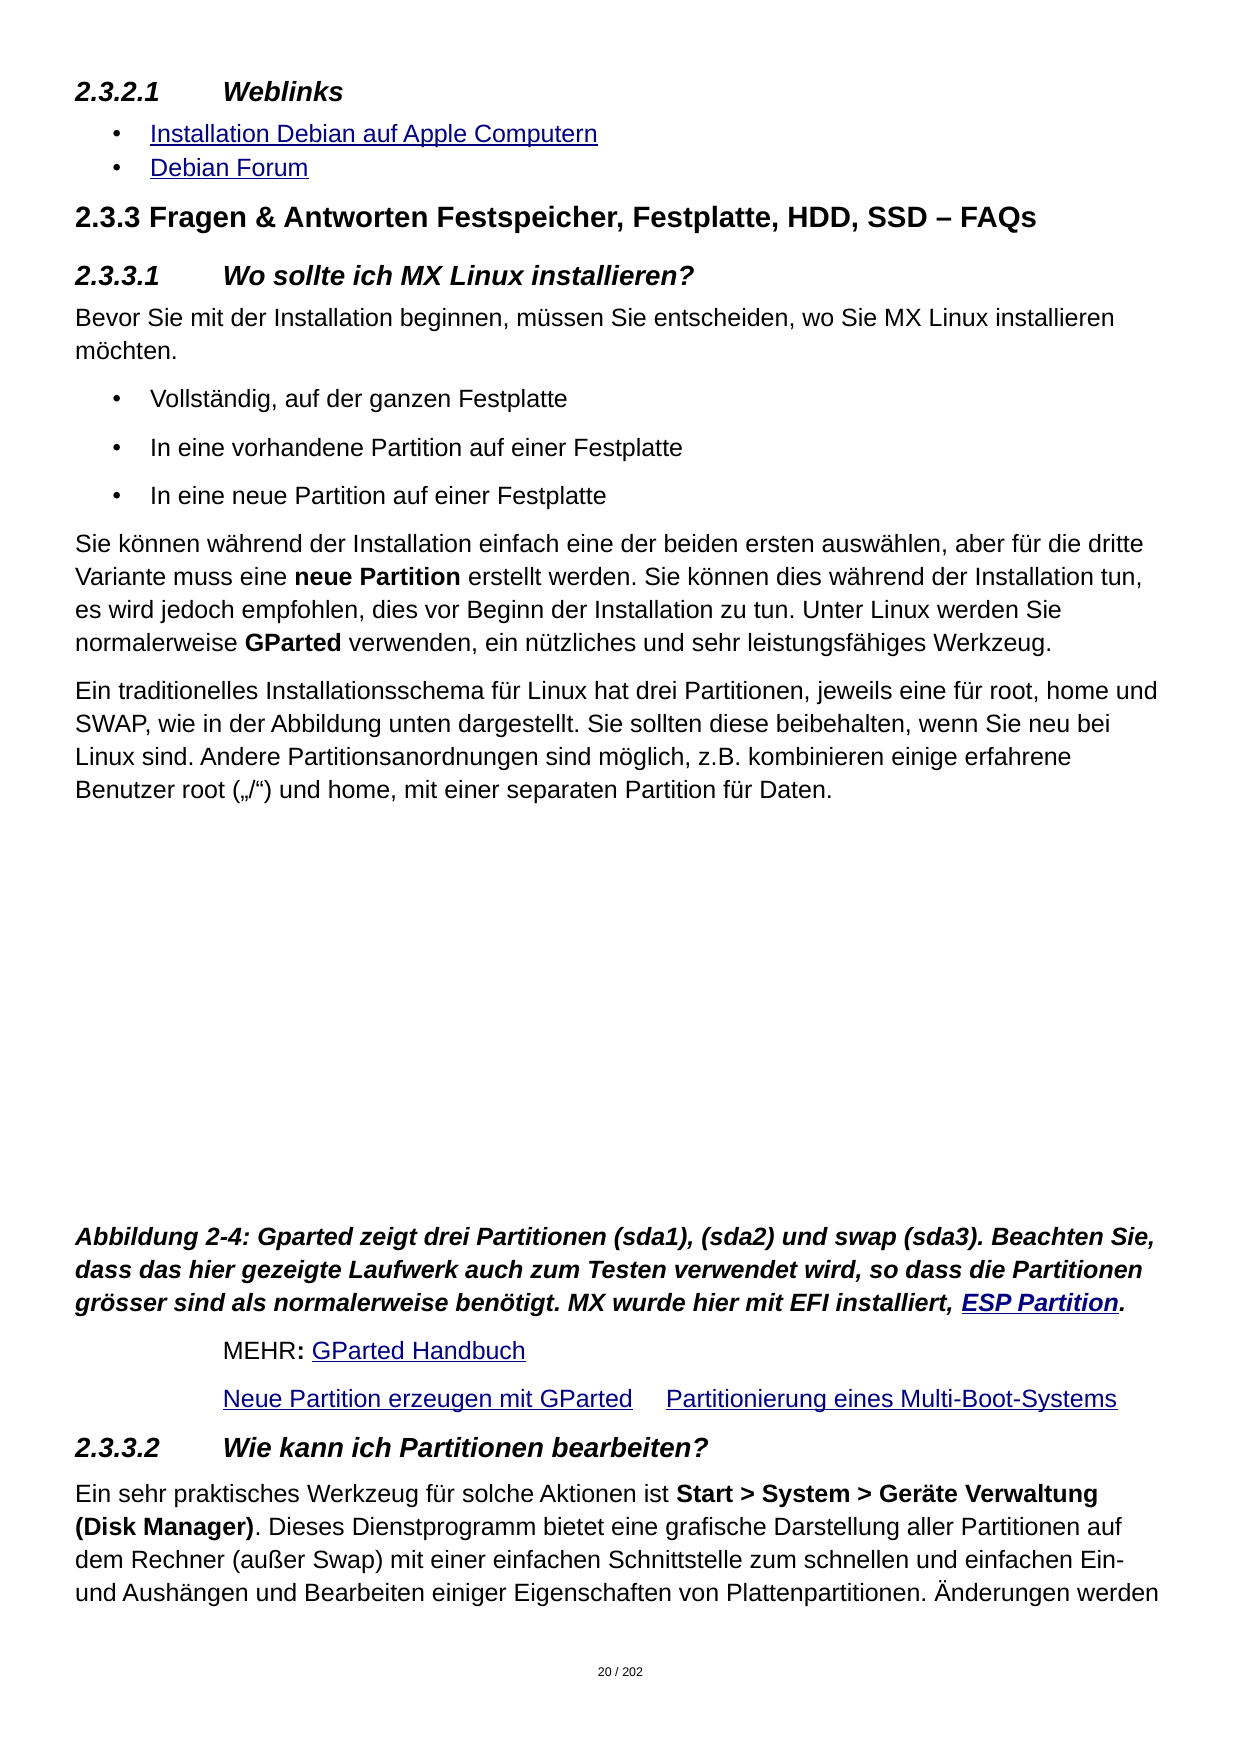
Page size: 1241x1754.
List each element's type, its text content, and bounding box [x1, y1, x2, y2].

text Ein sehr praktisches Werkzeug für solche Aktionen ist Start > System > Geräte Verwaltung (Disk Manager). Dieses Dienstprogramm bietet eine grafische Darstellung aller Partitionen auf dem Rechner (außer Swap) mit einer einfachen Schnittstelle zum schnellen und einfachen Ein- und Aushängen und Bearbeiten einiger Eigenschaften von Plattenpartitionen. Änderungen werden [75, 1479, 1166, 1606]
list In eine neue Partition auf einer Festplatte [112, 481, 1166, 509]
text MEHR: GParted Handbuch [75, 1336, 1166, 1364]
text Sie können während der Installation einfach eine der beiden ersten auswählen, aber für die dritte Variante muss eine neue Partition erstellt werden. Sie können dies während der Installation tun, es wird jedoch empfohlen, dies vor Beginn der Installation zu tun. Unter Linux werden Sie normalerweise GParted verwenden, ein nützliches und sehr leistungsfähiges Werkzeug. [75, 529, 1166, 657]
list Debian Forum [112, 152, 1166, 181]
subtitle Wo sollte ich MX Linux installieren? [75, 259, 1166, 291]
subtitle Wie kann ich Partitionen bearbeiten? [75, 1432, 1166, 1464]
list Vollständig, auf der ganzen Festplatte [112, 384, 1166, 413]
text Ein traditionelles Installationsschema für Linux hat drei Partitionen, jeweils eine für root, home und SWAP, wie in der Abbildung unten dargestellt. Sie sollten diese beibehalten, wenn Sie neu bei Linux sind. Andere Partitionsanordnungen sind möglich, z.B. kombinieren einige erfahrene Benutzer root („/“) und home, mit einer separaten Partition für Daten. [75, 676, 1166, 804]
subtitle Weblinks [75, 75, 1166, 107]
list In eine vorhandene Partition auf einer Festplatte [112, 432, 1166, 461]
text Bevor Sie mit der Installation beginnen, müssen Sie entscheiden, wo Sie MX Linux installieren möchten. [75, 303, 1166, 365]
text Neue Partition erzeugen mit GParted Partitionierung eines Multi-Boot-Systems [75, 1384, 1166, 1412]
text Abbildung 2-4: Gparted zeigt drei Partitionen (sda1), (sda2) und swap (sda3). Beachten Sie, dass das hier gezeigte Laufwerk auch zum Testen verwendet wird, so dass die Partitionen grösser sind als normalerweise benötigt. MX wurde hier mit EFI installiert, ESP Partition. [75, 823, 1166, 1316]
subtitle Fragen & Antworten Festspeicher, Festplatte, HDD, SSD – FAQs [75, 200, 1166, 234]
list Installation Debian auf Apple Computern [112, 119, 1166, 148]
